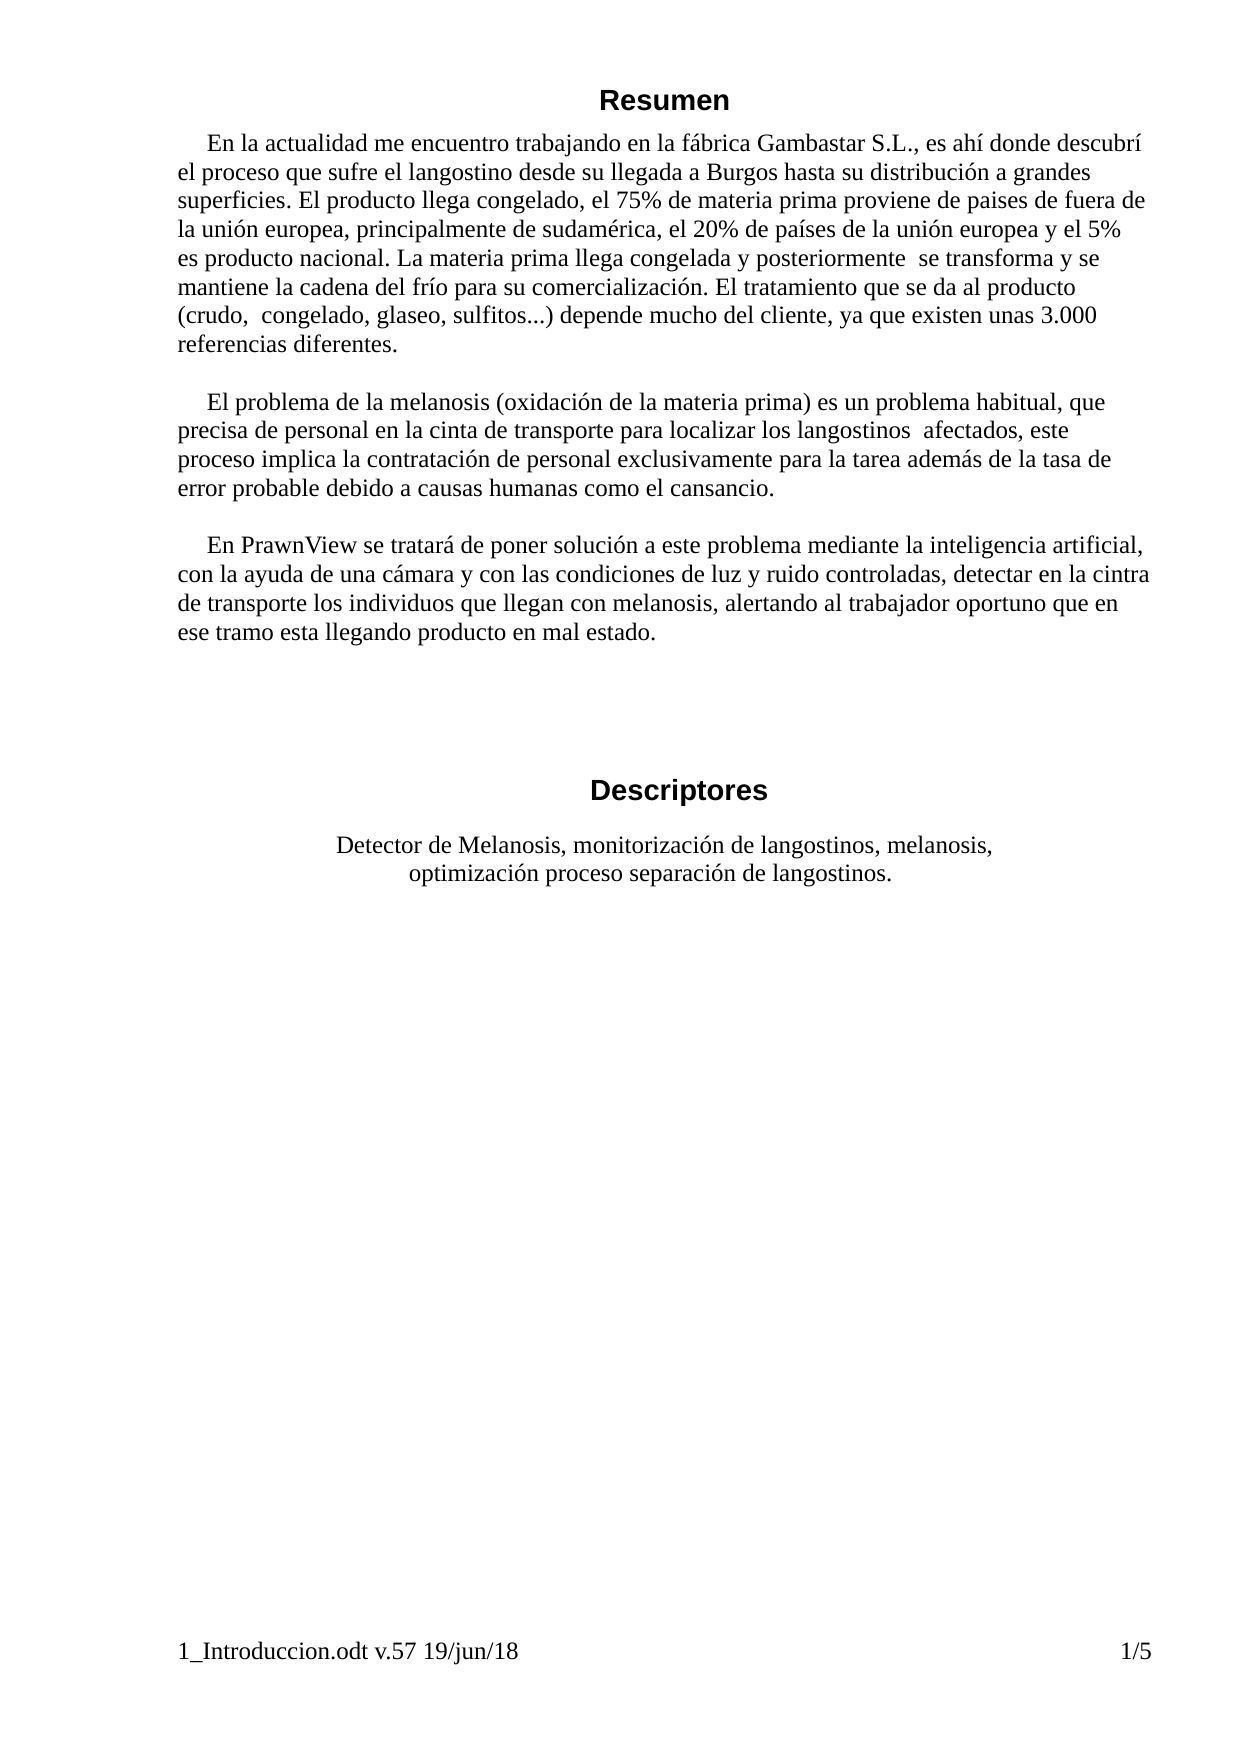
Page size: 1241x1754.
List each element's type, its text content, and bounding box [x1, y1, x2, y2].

text Resumen [177, 83, 1152, 116]
text Descriptores [177, 772, 1152, 806]
text En PrawnView se tratará de poner solución a este problema mediante la inteligencia artificial, con la ayuda de una cámara y con las condiciones de luz y ruido controladas, detectar en la cintra de transporte los individuos que llegan con melanosis, alertando al trabajador oportuno que en ese tramo esta llegando producto en mal estado. [177, 531, 1152, 646]
text El problema de la melanosis (oxidación de la materia prima) es un problema habitual, que precisa de personal en la cinta de transporte para localizar los langostinos afectados, este proceso implica la contratación de personal exclusivamente para la tarea además de la tasa de error probable debido a causas humanas como el cansancio. [177, 387, 1152, 502]
text Detector de Melanosis, monitorización de langostinos, melanosis, optimización proceso separación de langostinos. [294, 830, 1006, 887]
text En la actualidad me encuentro trabajando en la fábrica Gambastar S.L., es ahí donde descubrí el proceso que sufre el langostino desde su llegada a Burgos hasta su distribución a grandes superficies. El producto llega congelado, el 75% de materia prima proviene de paises de fuera de la unión europea, principalmente de sudamérica, el 20% de países de la unión europea y el 5% es producto nacional. La materia prima llega congelada y posteriormente se transforma y se mantiene la cadena del frío para su comercialización. El tratamiento que se da al producto (crudo, congelado, glaseo, sulfitos...) depende mucho del cliente, ya que existen unas 3.000 referencias diferentes. [177, 128, 1152, 358]
